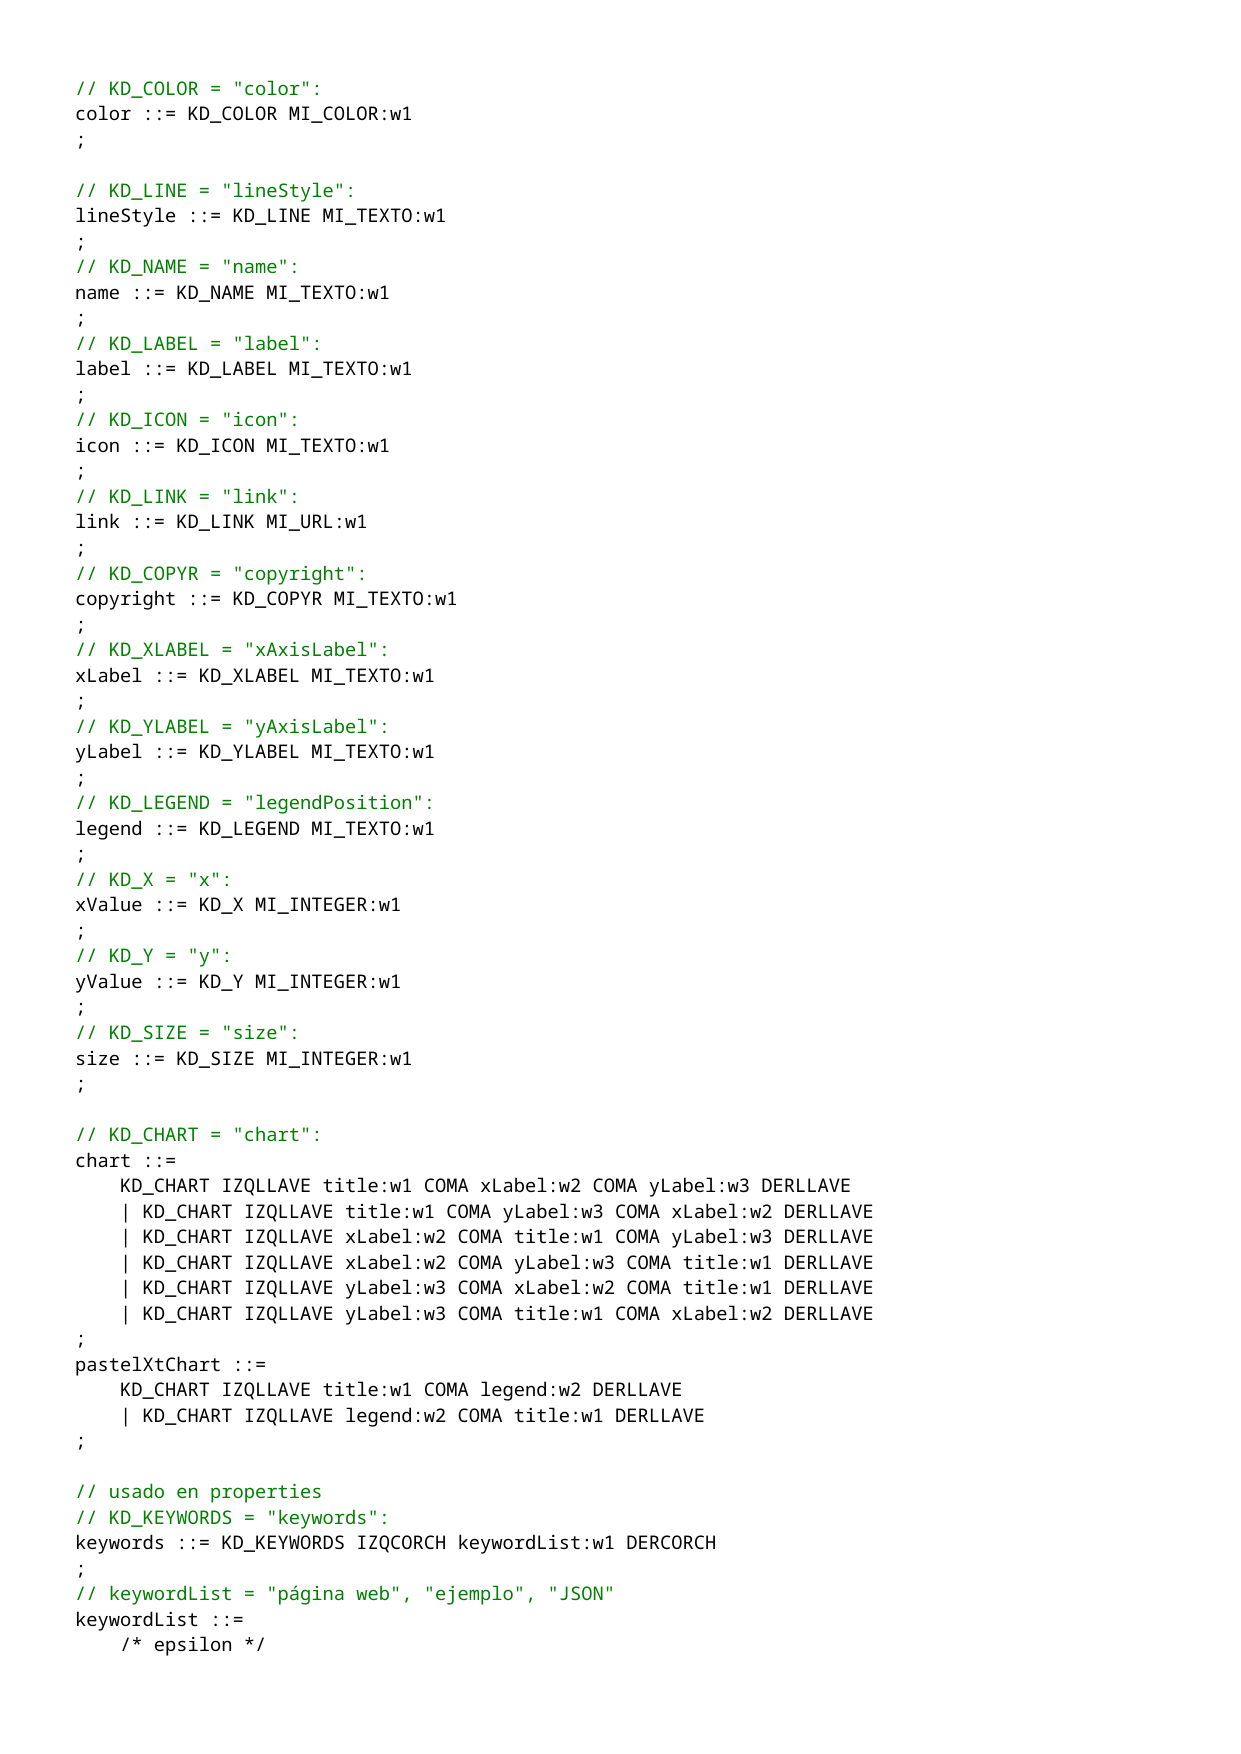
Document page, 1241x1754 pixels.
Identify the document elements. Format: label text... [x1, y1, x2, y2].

text | KD_CHART IZQLLAVE xLabel:w2 COMA yLabel:w3 COMA title:w1 DERLLAVE [75, 1249, 1165, 1274]
text ; [75, 126, 1165, 152]
text | KD_CHART IZQLLAVE legend:w2 COMA title:w1 DERLLAVE [75, 1402, 1165, 1428]
text yValue ::= KD_Y MI_INTEGER:w1 [75, 968, 1165, 994]
text // KD_COLOR = "color": [75, 75, 1165, 101]
text ; [75, 1555, 1165, 1581]
text KD_CHART IZQLLAVE title:w1 COMA xLabel:w2 COMA yLabel:w3 DERLLAVE [75, 1172, 1165, 1198]
text | KD_CHART IZQLLAVE xLabel:w2 COMA title:w1 COMA yLabel:w3 DERLLAVE [75, 1223, 1165, 1249]
text // KD_LABEL = "label": [75, 330, 1165, 356]
text // KD_SIZE = "size": [75, 1019, 1165, 1045]
text ; [75, 1326, 1165, 1351]
text size ::= KD_SIZE MI_INTEGER:w1 [75, 1045, 1165, 1070]
text name ::= KD_NAME MI_TEXTO:w1 [75, 279, 1165, 305]
text pastelXtChart ::= [75, 1351, 1165, 1377]
text /* epsilon */ [75, 1632, 1165, 1657]
text ; [75, 687, 1165, 713]
text ; [75, 611, 1165, 636]
text ; [75, 381, 1165, 407]
text | KD_CHART IZQLLAVE yLabel:w3 COMA title:w1 COMA xLabel:w2 DERLLAVE [75, 1300, 1165, 1326]
text ; [75, 534, 1165, 560]
text label ::= KD_LABEL MI_TEXTO:w1 [75, 356, 1165, 381]
text | KD_CHART IZQLLAVE title:w1 COMA yLabel:w3 COMA xLabel:w2 DERLLAVE [75, 1198, 1165, 1223]
text // KD_YLABEL = "yAxisLabel": [75, 713, 1165, 738]
text // keywordList = "página web", "ejemplo", "JSON" [75, 1581, 1165, 1606]
text // KD_XLABEL = "xAxisLabel": [75, 636, 1165, 662]
text // KD_LEGEND = "legendPosition": [75, 789, 1165, 815]
text color ::= KD_COLOR MI_COLOR:w1 [75, 101, 1165, 126]
text ; [75, 994, 1165, 1019]
text ; [75, 228, 1165, 254]
text ; [75, 1070, 1165, 1096]
text KD_CHART IZQLLAVE title:w1 COMA legend:w2 DERLLAVE [75, 1377, 1165, 1402]
text // KD_LINE = "lineStyle": [75, 177, 1165, 203]
text // KD_X = "x": [75, 866, 1165, 892]
text link ::= KD_LINK MI_URL:w1 [75, 509, 1165, 534]
text legend ::= KD_LEGEND MI_TEXTO:w1 [75, 815, 1165, 841]
text // KD_COPYR = "copyright": [75, 560, 1165, 585]
text xValue ::= KD_X MI_INTEGER:w1 [75, 892, 1165, 917]
text chart ::= [75, 1147, 1165, 1172]
text icon ::= KD_ICON MI_TEXTO:w1 [75, 432, 1165, 458]
text ; [75, 458, 1165, 483]
text // KD_NAME = "name": [75, 254, 1165, 279]
text // usado en properties [75, 1479, 1165, 1504]
text ; [75, 841, 1165, 866]
text // KD_KEYWORDS = "keywords": [75, 1504, 1165, 1530]
text // KD_CHART = "chart": [75, 1121, 1165, 1147]
text xLabel ::= KD_XLABEL MI_TEXTO:w1 [75, 662, 1165, 687]
text copyright ::= KD_COPYR MI_TEXTO:w1 [75, 585, 1165, 611]
text yLabel ::= KD_YLABEL MI_TEXTO:w1 [75, 738, 1165, 764]
text ; [75, 764, 1165, 789]
text ; [75, 917, 1165, 943]
text keywordList ::= [75, 1606, 1165, 1632]
text // KD_ICON = "icon": [75, 407, 1165, 432]
text // KD_LINK = "link": [75, 483, 1165, 509]
text // KD_Y = "y": [75, 943, 1165, 968]
text lineStyle ::= KD_LINE MI_TEXTO:w1 [75, 203, 1165, 228]
text | KD_CHART IZQLLAVE yLabel:w3 COMA xLabel:w2 COMA title:w1 DERLLAVE [75, 1274, 1165, 1300]
text ; [75, 1428, 1165, 1453]
text ; [75, 305, 1165, 330]
text keywords ::= KD_KEYWORDS IZQCORCH keywordList:w1 DERCORCH [75, 1530, 1165, 1555]
